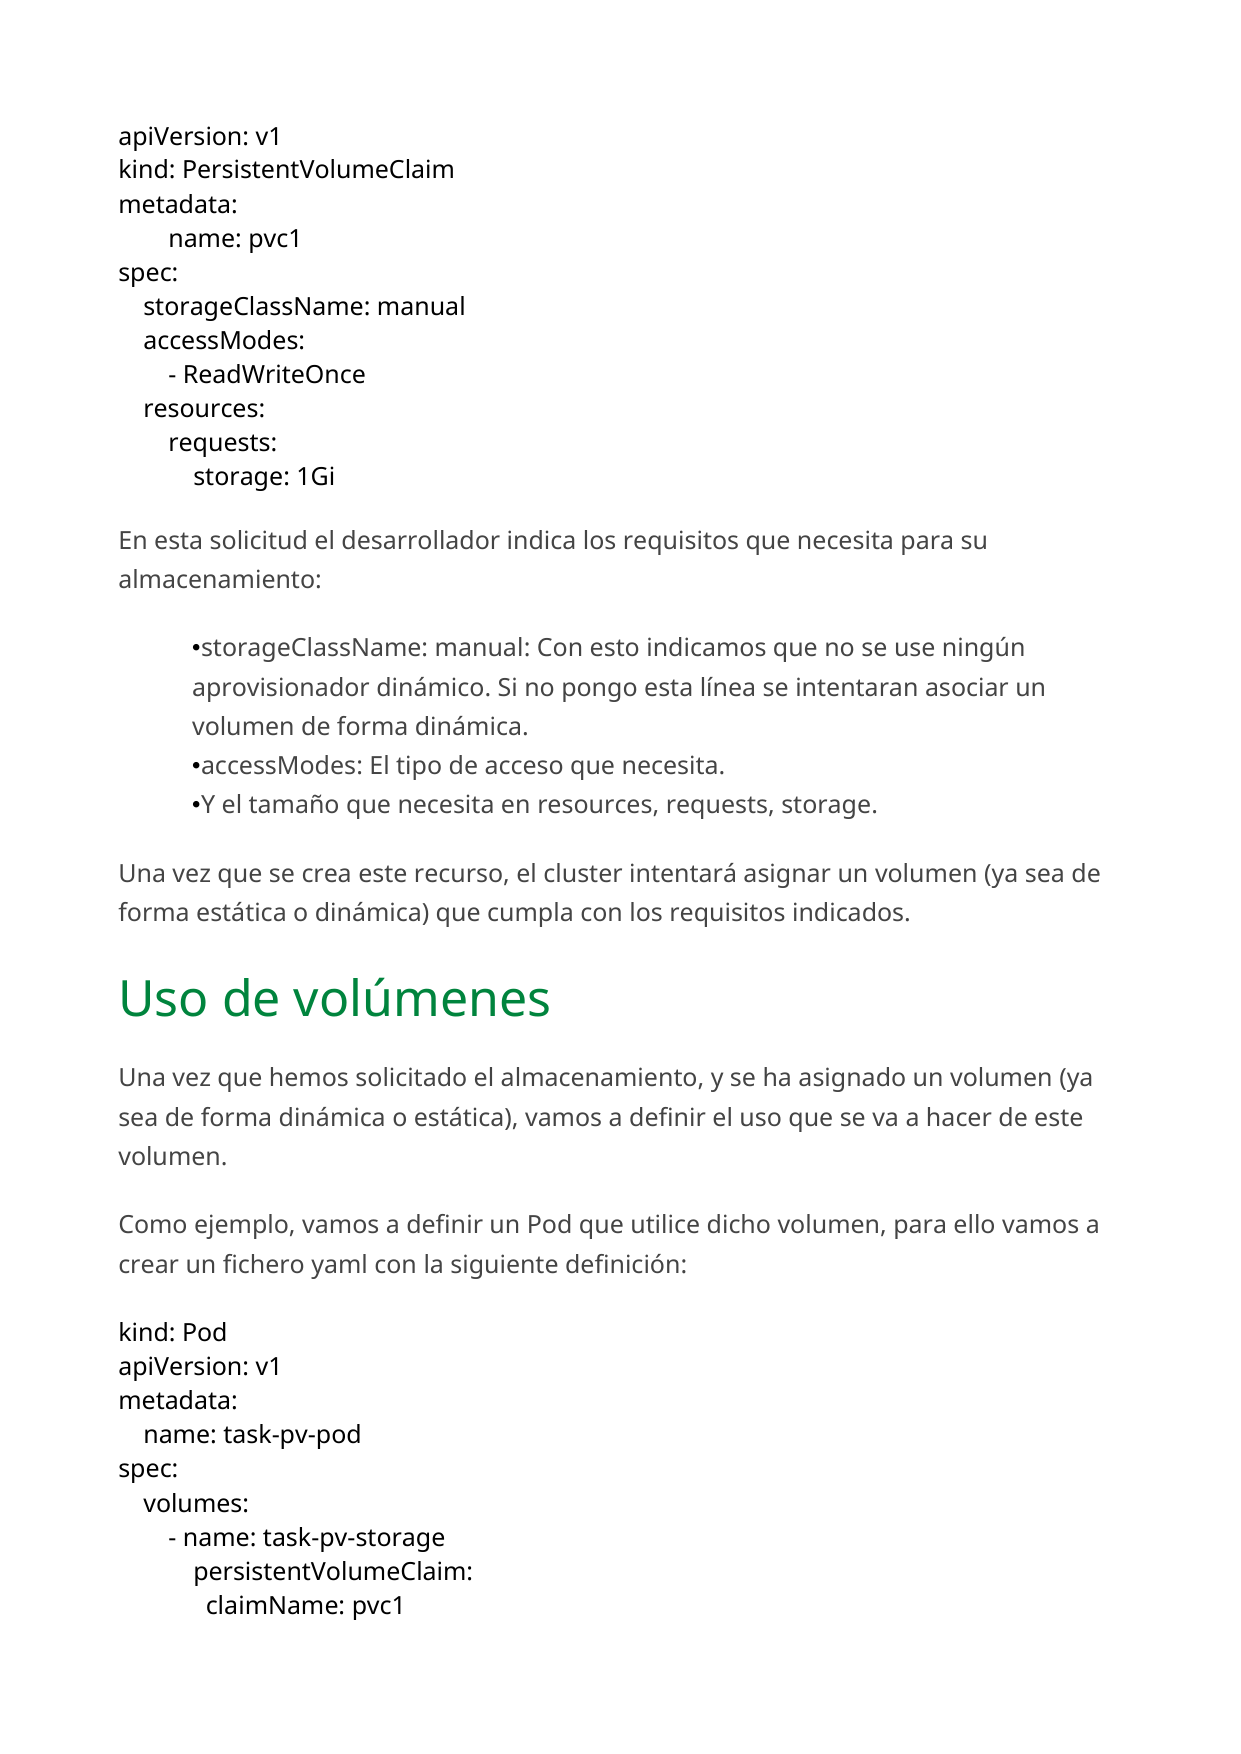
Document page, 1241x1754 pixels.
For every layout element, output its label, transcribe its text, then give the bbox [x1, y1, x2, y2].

text persistentVolumeClaim: [118, 1553, 1122, 1587]
text metadata: [118, 1383, 1122, 1417]
text Una vez que se crea este recurso, el cluster intentará asignar un volumen (ya sea de forma estática o dinámica) que cumpla con los requisitos indicados. [118, 855, 1122, 929]
text spec: [118, 254, 1122, 288]
text En esta solicitud el desarrollador indica los requisitos que necesita para su almacenamiento: [118, 522, 1122, 596]
text apiVersion: v1 [118, 118, 1122, 152]
text storageClassName: manual [118, 288, 1122, 322]
text Como ejemplo, vamos a definir un Pod que utilice dicho volumen, para ello vamos a crear un fichero yaml con la siguiente definición: [118, 1207, 1122, 1280]
text - ReadWriteOnce [118, 357, 1122, 391]
text name: task-pv-pod [118, 1417, 1122, 1451]
text claimName: pvc1 [118, 1587, 1122, 1621]
text apiVersion: v1 [118, 1349, 1122, 1383]
text accessModes: [118, 322, 1122, 357]
text spec: [118, 1451, 1122, 1485]
list storageClassName: manual: Con esto indicamos que no se use ningún aprovisionador dinámico. Si no pongo esta línea se intentaran asociar un volumen de forma dinámica. [118, 630, 1122, 742]
list accessModes: El tipo de acceso que necesita. [118, 748, 1122, 782]
list Y el tamaño que necesita en resources, requests, storage. [118, 787, 1122, 821]
text name: pvc1 [118, 220, 1122, 254]
text storage: 1Gi [118, 459, 1122, 493]
text volumes: [118, 1485, 1122, 1519]
text Una vez que hemos solicitado el almacenamiento, y se ha asignado un volumen (ya sea de forma dinámica o estática), vamos a definir el uso que se va a hacer de este volumen. [118, 1060, 1122, 1172]
text - name: task-pv-storage [118, 1519, 1122, 1553]
text metadata: [118, 186, 1122, 220]
subtitle Uso de volúmenes [118, 963, 1075, 1031]
text requests: [118, 425, 1122, 459]
text kind: PersistentVolumeClaim [118, 152, 1122, 186]
text resources: [118, 391, 1122, 425]
text kind: Pod [118, 1315, 1122, 1349]
